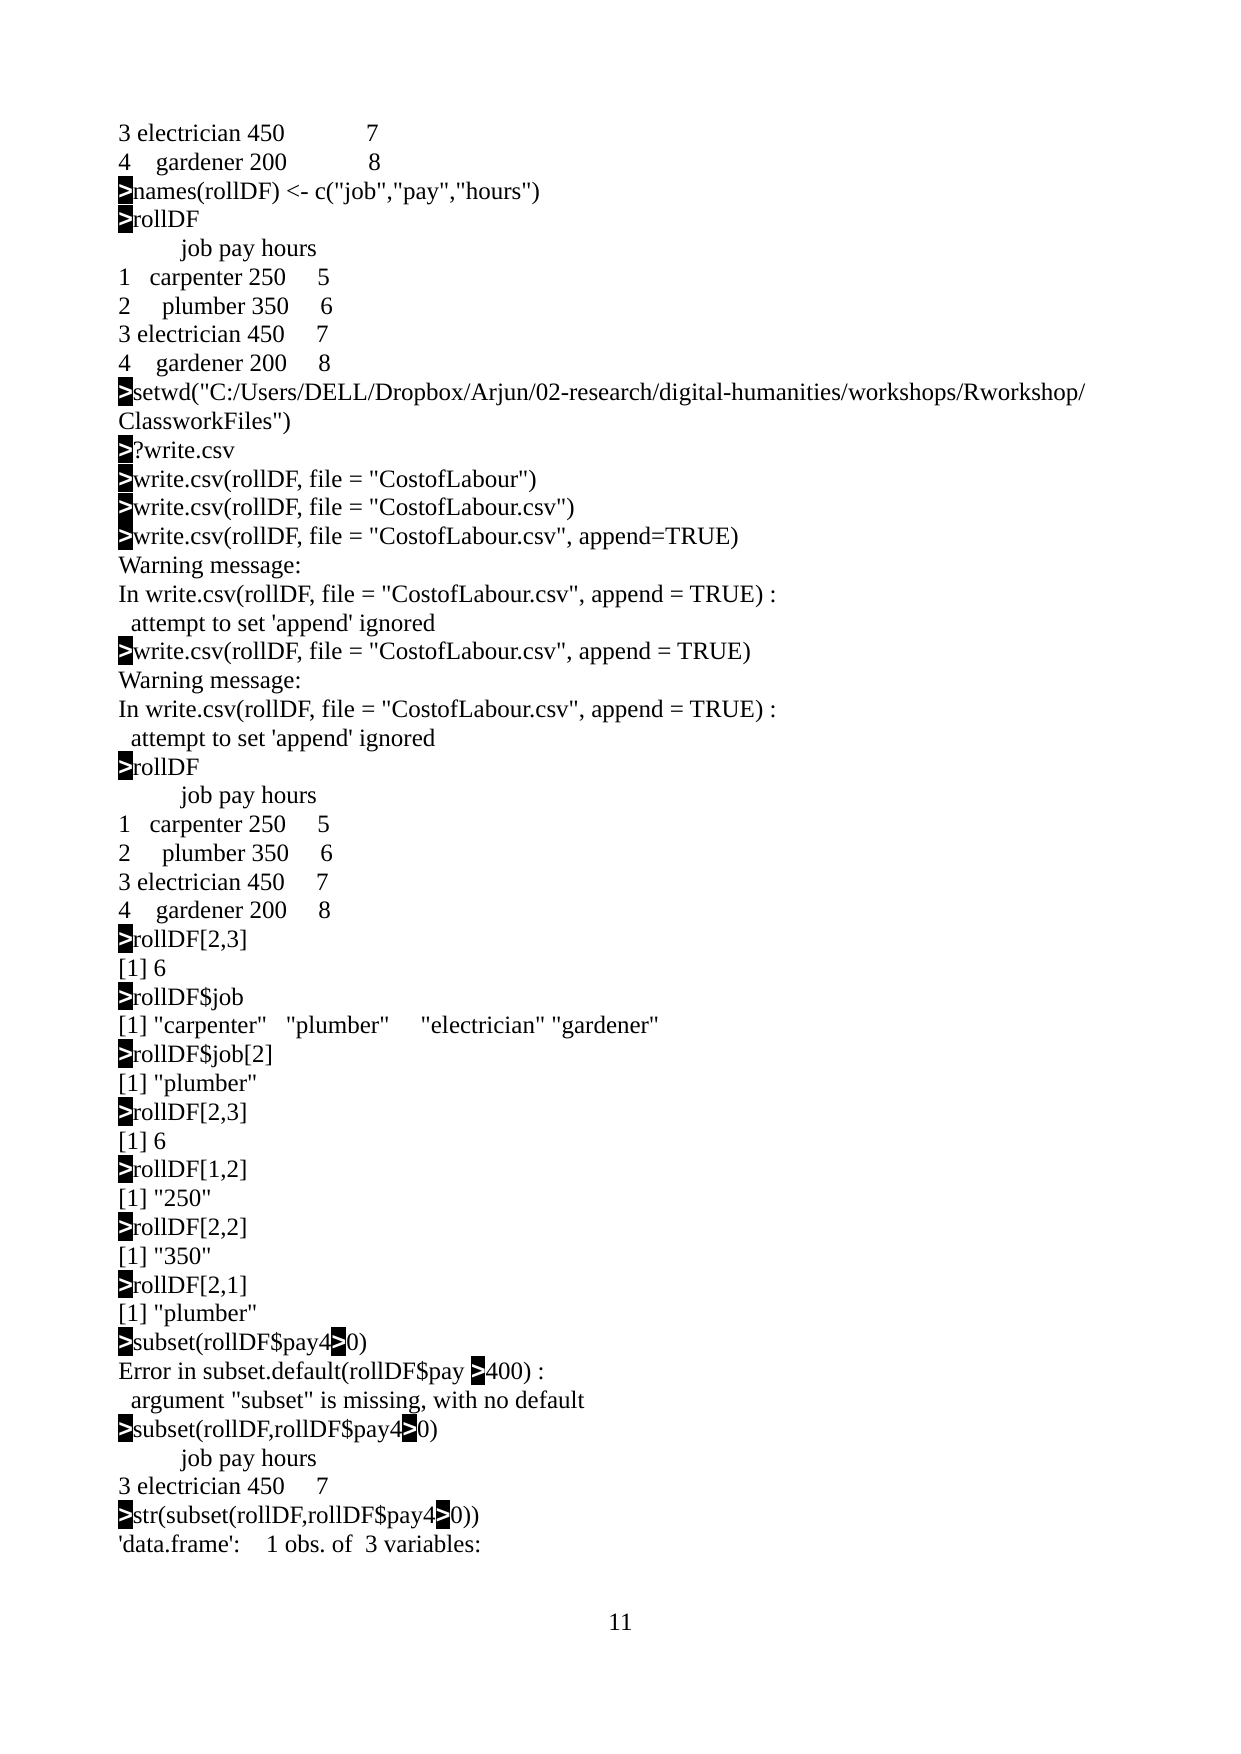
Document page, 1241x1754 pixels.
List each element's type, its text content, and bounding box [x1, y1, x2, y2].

text Warning message: [118, 550, 1122, 579]
text 'data.frame': 1 obs. of 3 variables: [118, 1529, 1122, 1558]
text 4 gardener 200 8 [118, 895, 1122, 924]
text [1] "carpenter" "plumber" "electrician" "gardener" [118, 1011, 1122, 1039]
text [1] "plumber" [118, 1298, 1122, 1327]
text >rollDF[2,3] [118, 924, 1122, 953]
text 2 plumber 350 6 [118, 291, 1122, 319]
text >names(rollDF) <- c("job","pay","hours") [118, 176, 1122, 204]
text >rollDF$job[2] [118, 1039, 1122, 1068]
text >?write.csv [118, 435, 1122, 463]
text attempt to set 'append' ignored [118, 608, 1122, 636]
text >setwd("C:/Users/DELL/Dropbox/Arjun/02-research/digital-humanities/workshops/Rworkshop/ClassworkFiles") [118, 377, 1122, 435]
text >rollDF[2,3] [118, 1097, 1122, 1126]
text job pay hours [118, 780, 1122, 809]
text job pay hours [118, 1443, 1122, 1471]
text Warning message: [118, 665, 1122, 694]
text 3 electrician 450 7 [118, 319, 1122, 348]
text >rollDF[1,2] [118, 1154, 1122, 1183]
text >rollDF[2,1] [118, 1270, 1122, 1298]
text [1] "plumber" [118, 1068, 1122, 1097]
text >rollDF$job [118, 982, 1122, 1011]
text In write.csv(rollDF, file = "CostofLabour.csv", append = TRUE) : [118, 579, 1122, 608]
text [1] "350" [118, 1241, 1122, 1270]
text >write.csv(rollDF, file = "CostofLabour.csv", append=TRUE) [118, 521, 1122, 550]
text attempt to set 'append' ignored [118, 723, 1122, 751]
text 1 carpenter 250 5 [118, 809, 1122, 838]
text [1] 6 [118, 953, 1122, 982]
text Error in subset.default(rollDF$pay >400) : [118, 1356, 1122, 1385]
text 2 plumber 350 6 [118, 838, 1122, 867]
text 3 electrician 450 7 [118, 1471, 1122, 1500]
text >rollDF [118, 751, 1122, 780]
text [1] 6 [118, 1126, 1122, 1154]
text In write.csv(rollDF, file = "CostofLabour.csv", append = TRUE) : [118, 694, 1122, 723]
text argument "subset" is missing, with no default [118, 1385, 1122, 1414]
text 1 carpenter 250 5 [118, 262, 1122, 291]
text 3 electrician 450 7 [118, 867, 1122, 895]
text >write.csv(rollDF, file = "CostofLabour") [118, 463, 1122, 492]
text >subset(rollDF,rollDF$pay4>0) [118, 1414, 1122, 1443]
text >rollDF[2,2] [118, 1212, 1122, 1241]
text [1] "250" [118, 1183, 1122, 1212]
text >write.csv(rollDF, file = "CostofLabour.csv", append = TRUE) [118, 636, 1122, 665]
text >write.csv(rollDF, file = "CostofLabour.csv") [118, 492, 1122, 521]
text job pay hours [118, 233, 1122, 262]
text 4 gardener 200 8 [118, 147, 1122, 176]
text 3 electrician 450 7 [118, 118, 1122, 147]
text 4 gardener 200 8 [118, 348, 1122, 377]
text >rollDF [118, 204, 1122, 233]
text >subset(rollDF$pay4>0) [118, 1327, 1122, 1356]
text >str(subset(rollDF,rollDF$pay4>0)) [118, 1500, 1122, 1529]
